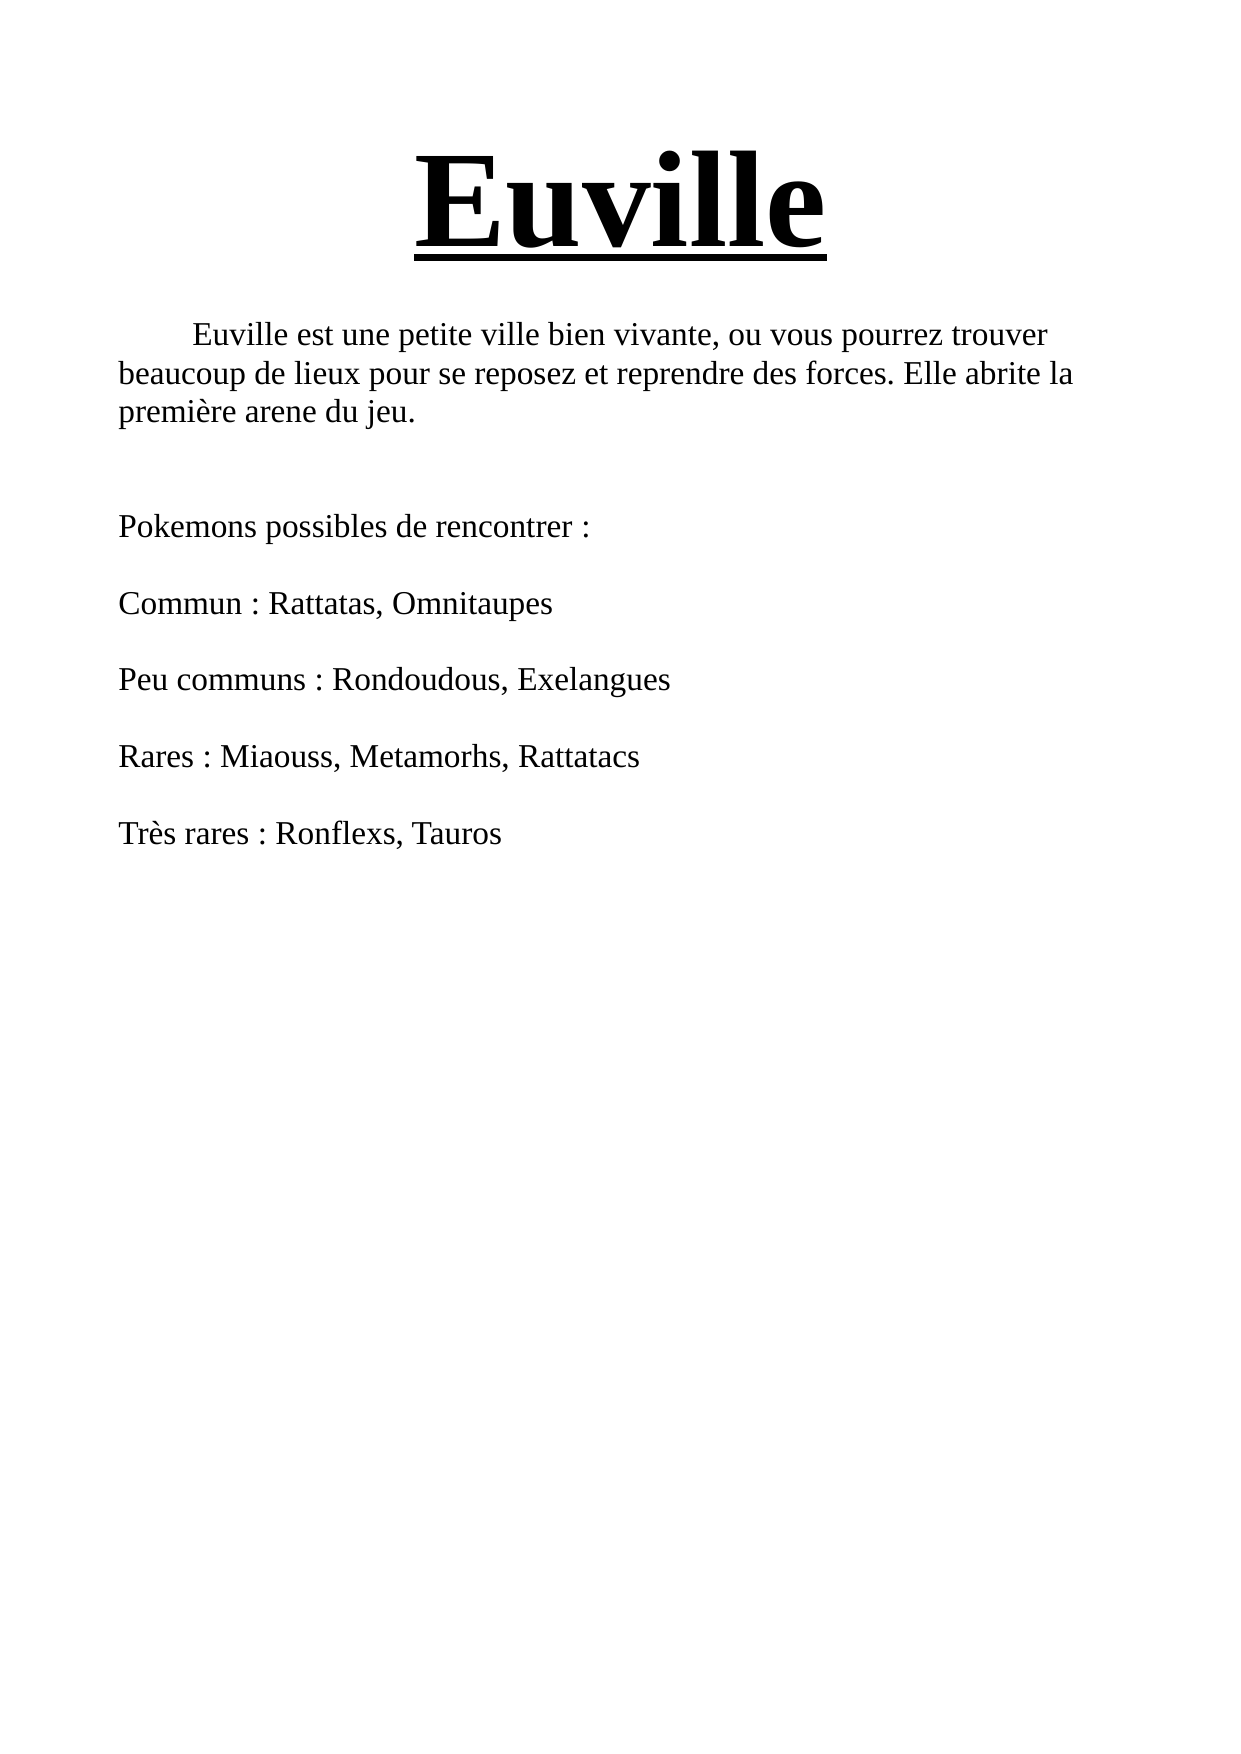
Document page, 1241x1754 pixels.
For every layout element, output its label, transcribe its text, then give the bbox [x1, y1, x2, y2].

text Euville [118, 118, 1122, 276]
text Euville est une petite ville bien vivante, ou vous pourrez trouver beaucoup de lieux pour se reposez et reprendre des forces. Elle abrite la première arene du jeu. [118, 314, 1122, 429]
text Pokemons possibles de rencontrer : [118, 506, 1122, 544]
text Peu communs : Rondoudous, Exelangues [118, 659, 1122, 698]
text Commun : Rattatas, Omnitaupes [118, 583, 1122, 621]
text Rares : Miaouss, Metamorhs, Rattatacs [118, 736, 1122, 774]
text Très rares : Ronflexs, Tauros [118, 813, 1122, 851]
